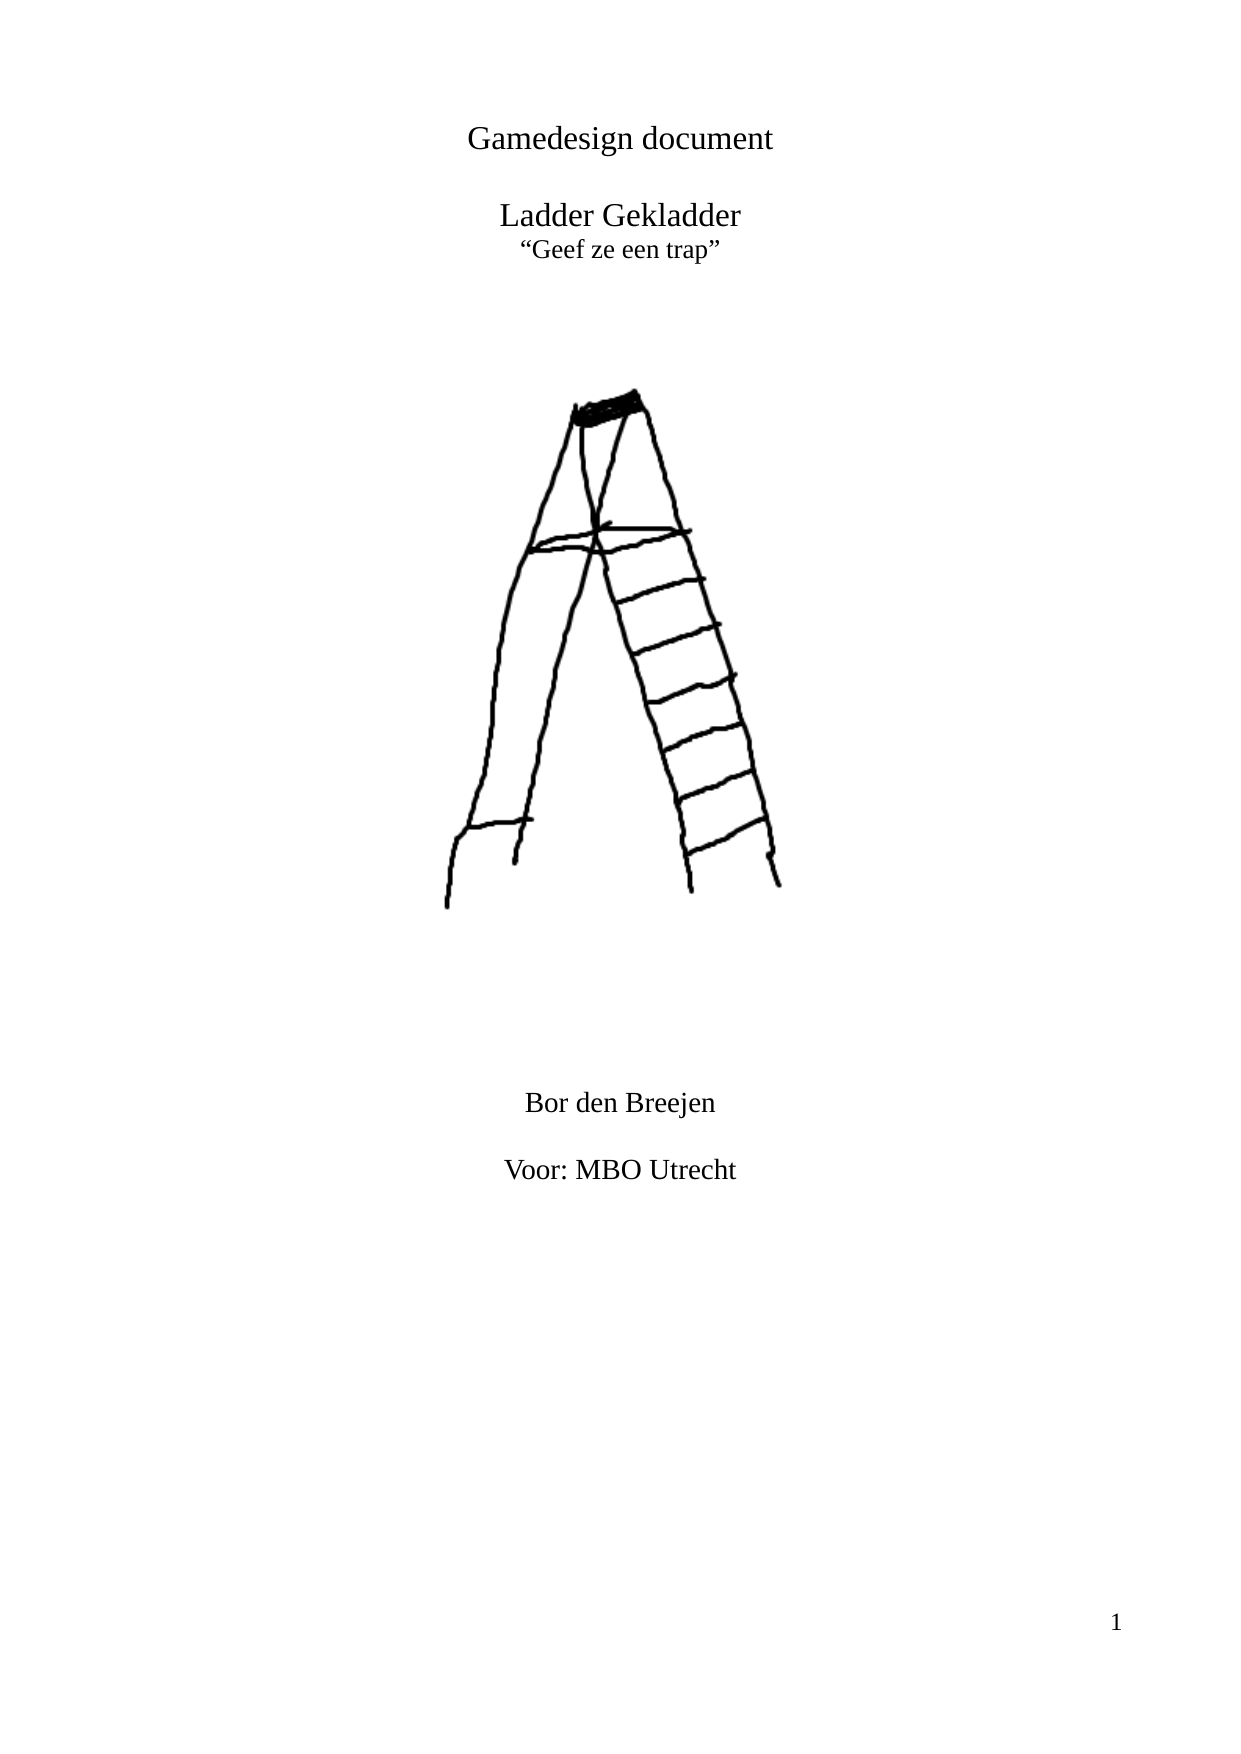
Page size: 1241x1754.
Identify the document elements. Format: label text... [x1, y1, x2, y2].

text Gamedesign document [118, 118, 1122, 156]
picture [409, 264, 832, 1008]
text Ladder Gekladder [118, 195, 1122, 233]
text Bor den Breejen [118, 1085, 1122, 1118]
text “Geef ze een trap” [118, 233, 1122, 264]
text Voor: MBO Utrecht [118, 1152, 1122, 1185]
